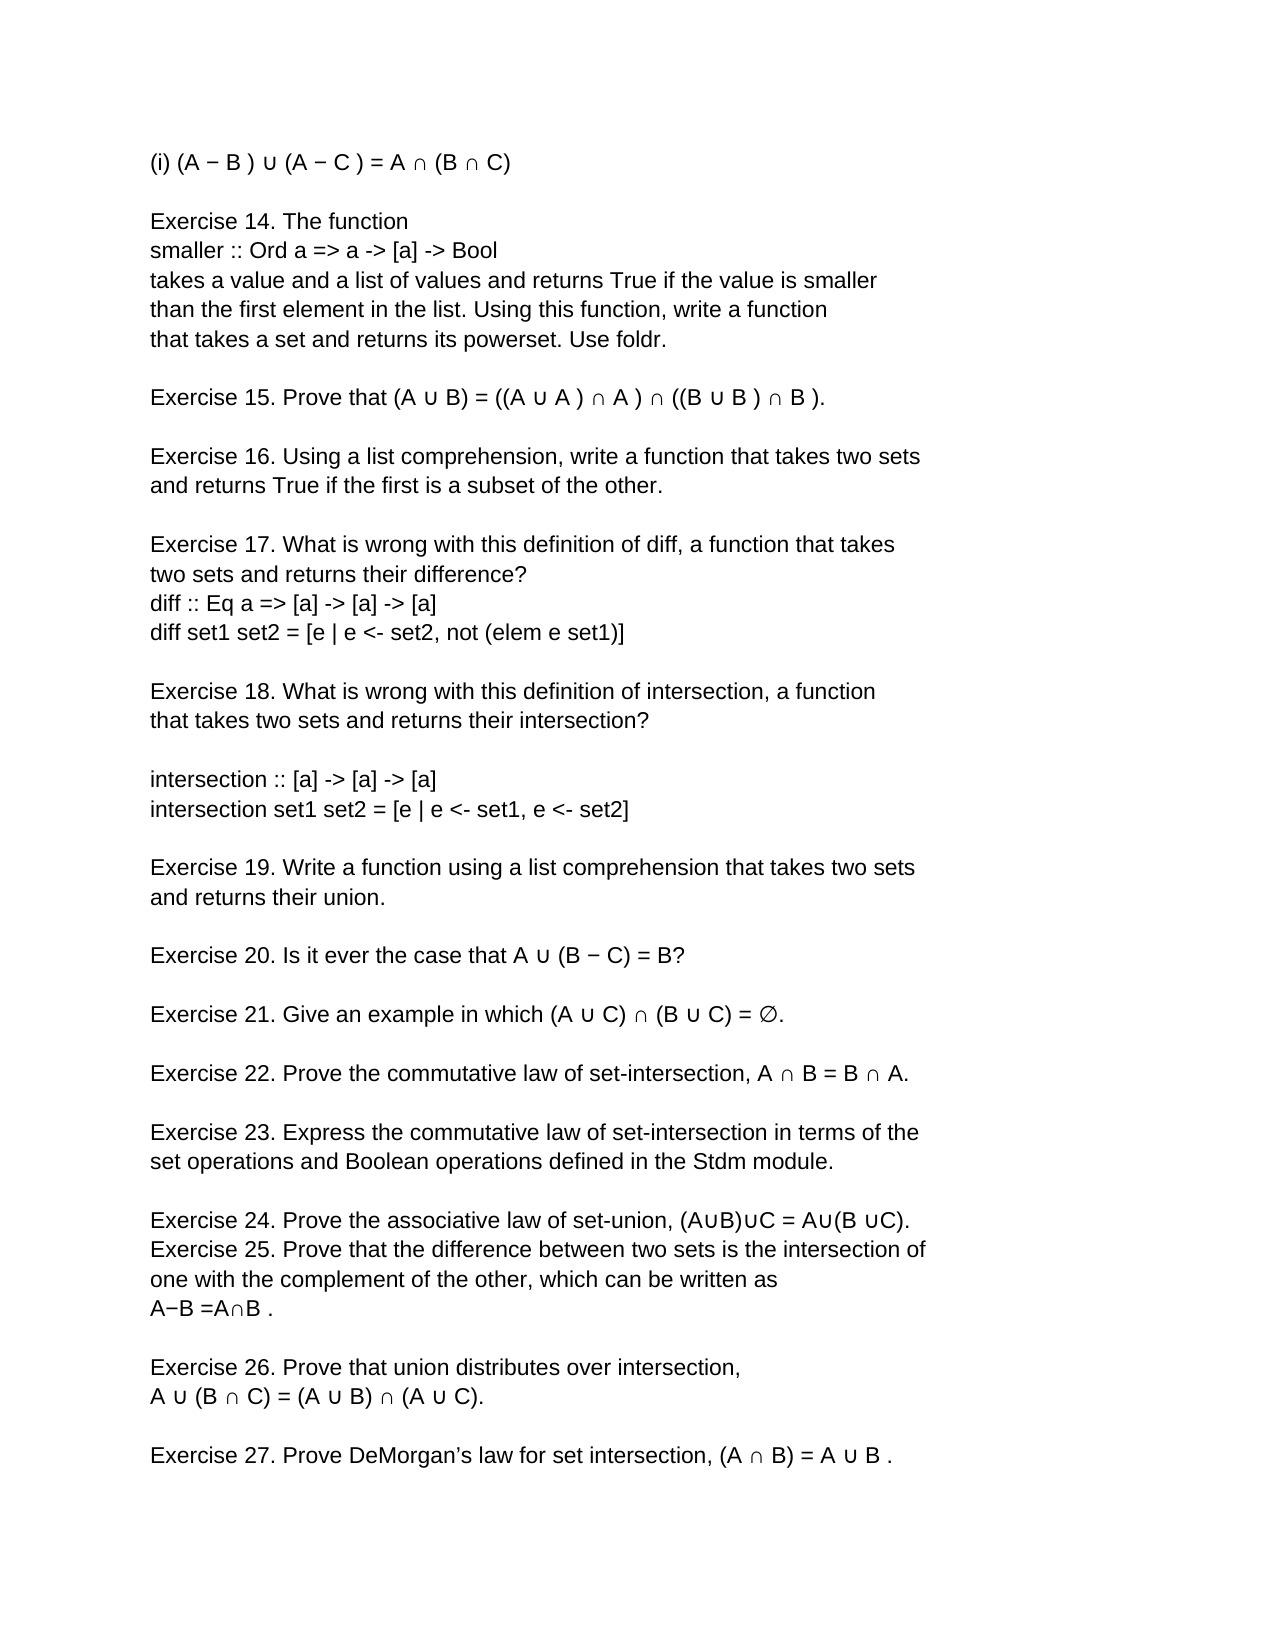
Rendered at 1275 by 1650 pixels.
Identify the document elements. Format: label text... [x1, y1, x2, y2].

text intersection :: [a] -> [a] -> [a] [150, 767, 1125, 792]
text Exercise 18. What is wrong with this definition of intersection, a function [150, 679, 1125, 704]
text takes a value and a list of values and returns True if the value is smaller [150, 267, 1125, 293]
text that takes a set and returns its powerset. Use foldr. [150, 326, 1125, 352]
text intersection set1 set2 = [e | e <- set1, e <- set2] [150, 796, 1125, 822]
text Exercise 24. Prove the associative law of set-union, (A∪B)∪C = A∪(B ∪C). [150, 1207, 1125, 1233]
text that takes two sets and returns their intersection? [150, 708, 1125, 734]
text Exercise 17. What is wrong with this definition of diff, a function that takes [150, 532, 1125, 557]
text Exercise 14. The function [150, 209, 1125, 234]
text A−B =A∩B . [150, 1296, 1125, 1321]
text smaller :: Ord a => a -> [a] -> Bool [150, 238, 1125, 264]
text diff :: Eq a => [a] -> [a] -> [a] [150, 591, 1125, 616]
text Exercise 19. Write a function using a list comprehension that takes two sets [150, 855, 1125, 881]
text and returns their union. [150, 884, 1125, 910]
text Exercise 21. Give an example in which (A ∪ C) ∩ (B ∪ C) = ∅. [150, 1002, 1125, 1027]
text Exercise 23. Express the commutative law of set-intersection in terms of the [150, 1119, 1125, 1145]
text (i) (A − B ) ∪ (A − C ) = A ∩ (B ∩ C) [150, 150, 1125, 176]
text set operations and Boolean operations defined in the Stdm module. [150, 1149, 1125, 1174]
text diff set1 set2 = [e | e <- set2, not (elem e set1)] [150, 620, 1125, 646]
text than the first element in the list. Using this function, write a function [150, 297, 1125, 322]
text two sets and returns their difference? [150, 561, 1125, 587]
text Exercise 26. Prove that union distributes over intersection, [150, 1354, 1125, 1380]
text Exercise 20. Is it ever the case that A ∪ (B − C) = B? [150, 943, 1125, 969]
text Exercise 15. Prove that (A ∪ B) = ((A ∪ A ) ∩ A ) ∩ ((B ∪ B ) ∩ B ). [150, 385, 1125, 411]
text Exercise 27. Prove DeMorgan’s law for set intersection, (A ∩ B) = A ∪ B . [150, 1442, 1125, 1468]
text A ∪ (B ∩ C) = (A ∪ B) ∩ (A ∪ C). [150, 1384, 1125, 1409]
text Exercise 25. Prove that the difference between two sets is the intersection of [150, 1237, 1125, 1262]
text and returns True if the first is a subset of the other. [150, 473, 1125, 499]
text Exercise 16. Using a list comprehension, write a function that takes two sets [150, 444, 1125, 469]
text one with the complement of the other, which can be written as [150, 1266, 1125, 1292]
text Exercise 22. Prove the commutative law of set-intersection, A ∩ B = B ∩ A. [150, 1061, 1125, 1086]
